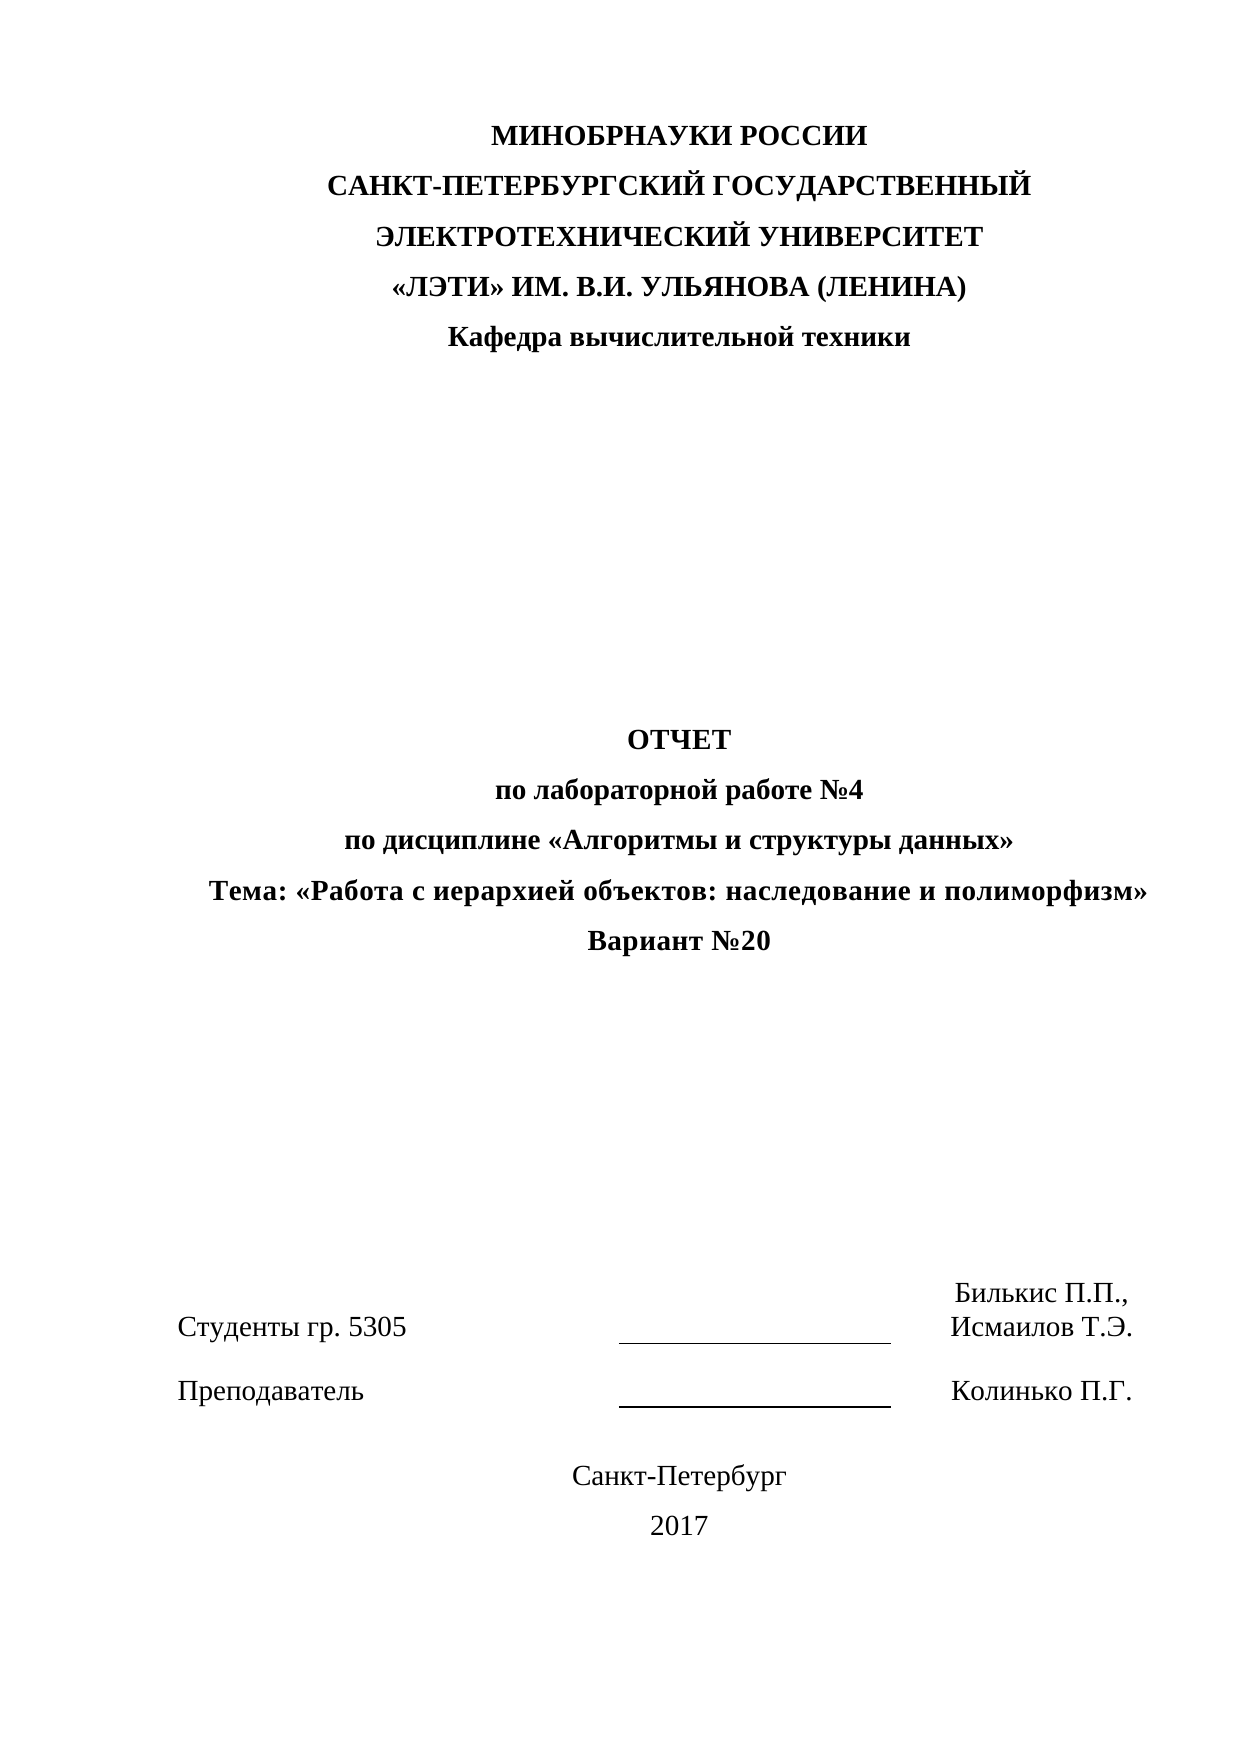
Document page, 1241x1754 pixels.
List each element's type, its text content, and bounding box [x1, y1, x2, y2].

text МИНОБРНАУКИ РОССИИ [177, 118, 1181, 152]
text отчет [177, 722, 1181, 755]
text Тема: «Работа с иерархией объектов: наследование и полиморфизм» [177, 873, 1181, 906]
text по дисциплине «Алгоритмы и структуры данных» [177, 822, 1181, 856]
text Вариант №20 [177, 923, 1181, 957]
table_header Билькис П.П., Исмаилов Т.Э. [891, 1275, 1192, 1342]
table_header [619, 1275, 891, 1342]
text электротехнический университет [177, 219, 1181, 252]
text Санкт-Петербург [177, 1458, 1181, 1491]
text Санкт-Петербургский государственный [177, 168, 1181, 202]
table_cell Преподаватель [166, 1343, 619, 1406]
text Кафедра вычислительной техники [177, 319, 1181, 353]
text 2017 [177, 1508, 1181, 1542]
text по лабораторной работе №4 [177, 772, 1181, 806]
text «ЛЭТИ» им. В.И. Ульянова (Ленина) [177, 269, 1181, 303]
table_header Студенты гр. 5305 [166, 1275, 619, 1342]
table_cell [619, 1344, 891, 1406]
table_cell Колинько П.Г. [891, 1343, 1192, 1406]
